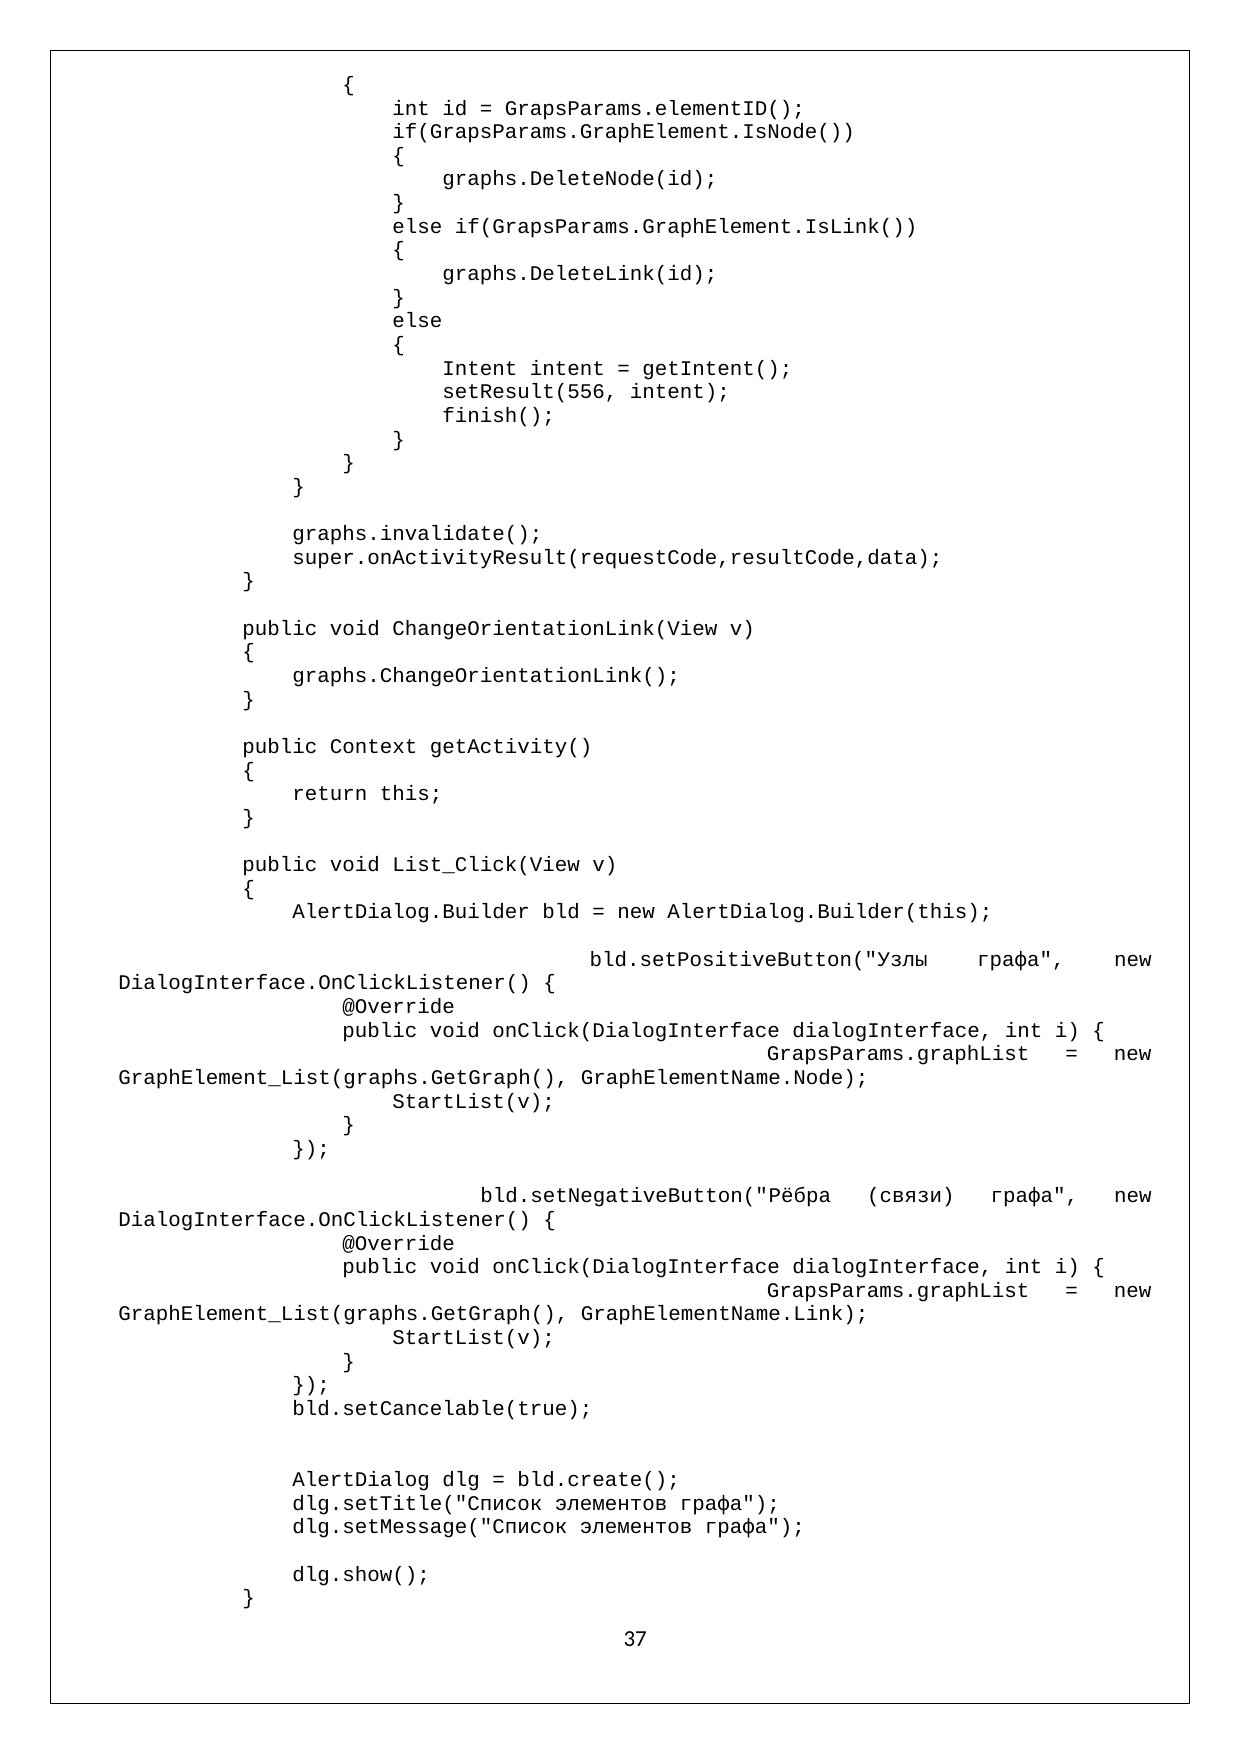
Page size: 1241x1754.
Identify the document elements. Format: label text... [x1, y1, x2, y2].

text Intent intent = getIntent(); [118, 358, 1152, 381]
text bld.setPositiveButton("Узлы графа", new DialogInterface.OnClickListener() { [118, 949, 1152, 996]
text } [118, 807, 1152, 831]
text } [118, 287, 1152, 310]
text @Override [118, 996, 1152, 1020]
text } [118, 570, 1152, 594]
text dlg.show(); [118, 1563, 1152, 1587]
text graphs.DeleteNode(id); [118, 168, 1152, 192]
text } [118, 428, 1152, 452]
text else [118, 310, 1152, 334]
text public void List_Click(View v) [118, 854, 1152, 878]
text public Context getActivity() [118, 736, 1152, 759]
text AlertDialog dlg = bld.create(); [118, 1469, 1152, 1493]
text int id = GrapsParams.elementID(); [118, 97, 1152, 121]
text graphs.ChangeOrientationLink(); [118, 665, 1152, 689]
text graphs.DeleteLink(id); [118, 263, 1152, 287]
text AlertDialog.Builder bld = new AlertDialog.Builder(this); [118, 901, 1152, 925]
text { [118, 145, 1152, 168]
text { [118, 878, 1152, 901]
text finish(); [118, 405, 1152, 428]
text } [118, 689, 1152, 712]
text }); [118, 1374, 1152, 1398]
text } [118, 1351, 1152, 1374]
text bld.setNegativeButton("Рёбра (связи) графа", new DialogInterface.OnClickListener() { [118, 1185, 1152, 1232]
text public void ChangeOrientationLink(View v) [118, 618, 1152, 641]
text super.onActivityResult(requestCode,resultCode,data); [118, 547, 1152, 570]
text } [118, 1114, 1152, 1138]
text } [118, 452, 1152, 476]
text graphs.invalidate(); [118, 523, 1152, 547]
text { [118, 74, 1152, 97]
text public void onClick(DialogInterface dialogInterface, int i) { [118, 1256, 1152, 1280]
text @Override [118, 1232, 1152, 1256]
text } [118, 476, 1152, 499]
text } [118, 192, 1152, 216]
text { [118, 641, 1152, 665]
text GrapsParams.graphList = new GraphElement_List(graphs.GetGraph(), GraphElementName.Link); [118, 1280, 1152, 1327]
text { [118, 759, 1152, 783]
text }); [118, 1138, 1152, 1162]
text { [118, 334, 1152, 358]
text return this; [118, 783, 1152, 807]
text StartList(v); [118, 1327, 1152, 1351]
text public void onClick(DialogInterface dialogInterface, int i) { [118, 1020, 1152, 1043]
text StartList(v); [118, 1091, 1152, 1114]
text GrapsParams.graphList = new GraphElement_List(graphs.GetGraph(), GraphElementName.Node); [118, 1043, 1152, 1091]
text } [118, 1587, 1152, 1611]
text dlg.setMessage("Список элементов графа"); [118, 1516, 1152, 1540]
text { [118, 239, 1152, 263]
text dlg.setTitle("Список элементов графа"); [118, 1493, 1152, 1516]
text if(GrapsParams.GraphElement.IsNode()) [118, 121, 1152, 145]
text bld.setCancelable(true); [118, 1398, 1152, 1422]
text setResult(556, intent); [118, 381, 1152, 405]
text else if(GrapsParams.GraphElement.IsLink()) [118, 216, 1152, 239]
